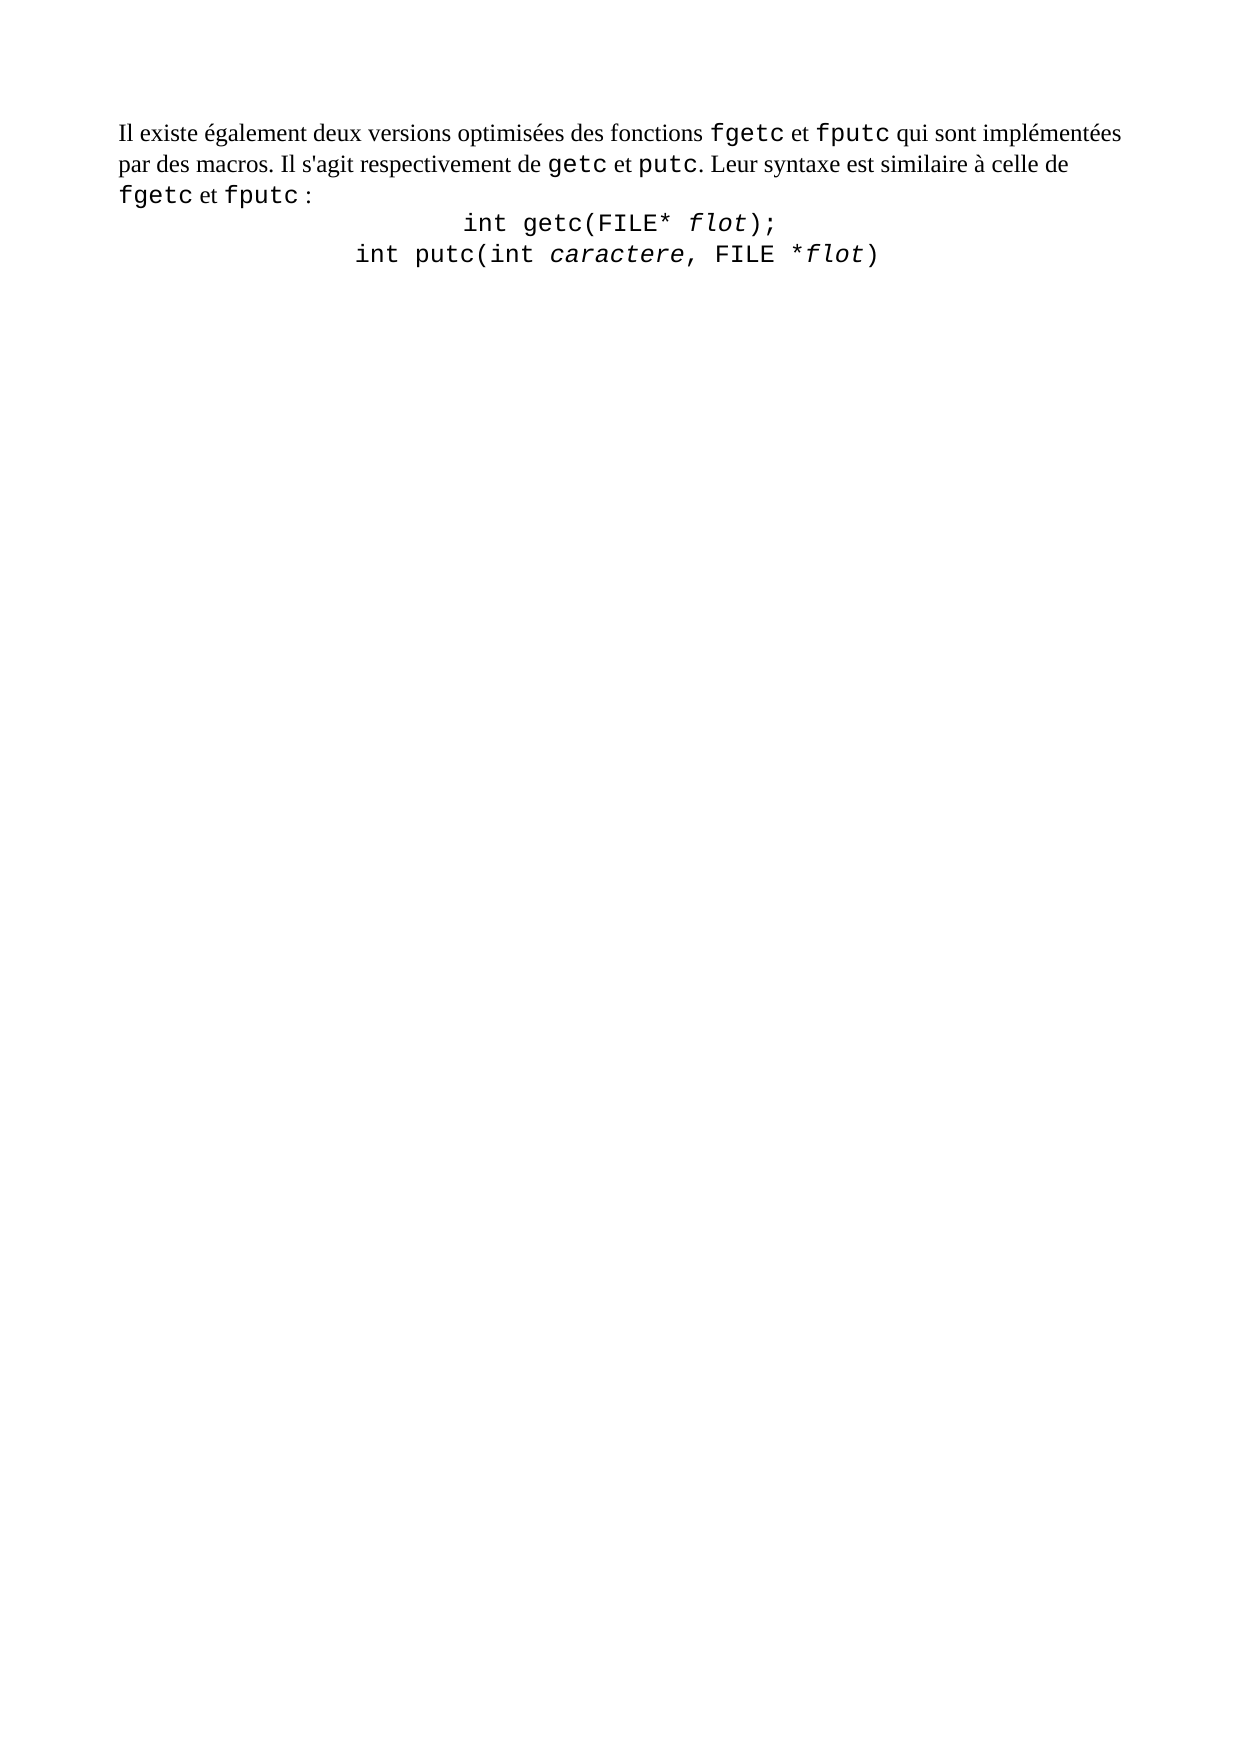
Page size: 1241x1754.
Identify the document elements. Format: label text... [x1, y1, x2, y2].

text Il existe également deux versions optimisées des fonctions fgetc et fputc qui sont implémentées par des macros. Il s'agit respectivement de getc et putc. Leur syntaxe est similaire à celle de fgetc et fputc : [118, 118, 1122, 211]
text int getc(FILE* flot); int putc(int caractere, FILE *flot) [118, 211, 1122, 270]
